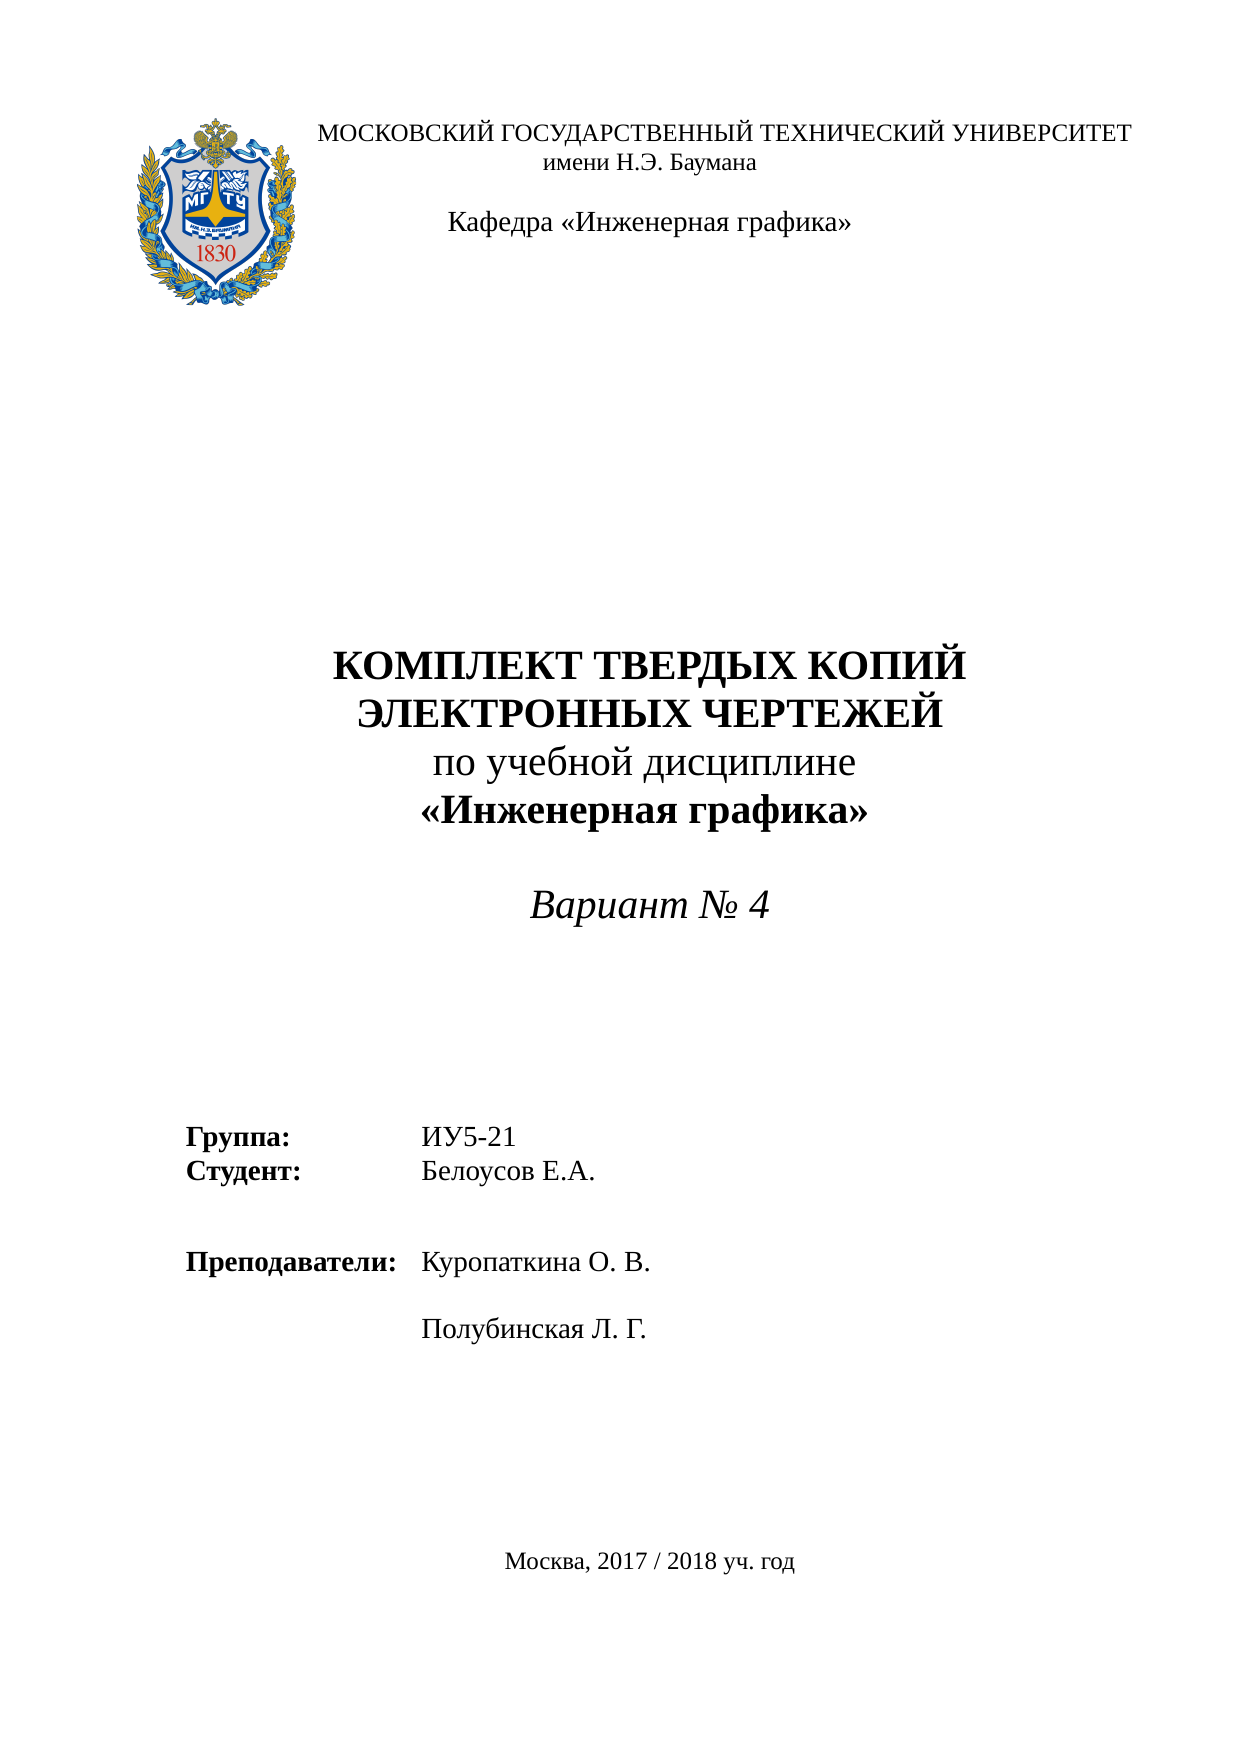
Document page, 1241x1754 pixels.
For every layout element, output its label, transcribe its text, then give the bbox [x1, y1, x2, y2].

text «Инженерная графика» [118, 784, 1181, 832]
table_cell Преподаватели: [174, 1244, 186, 1278]
text Москва, 2017 / 2018 уч. год [717, 1546, 1181, 1575]
table_cell [399, 1278, 410, 1311]
text Москва, 2017 / 2018 уч. год [647, 1546, 704, 1575]
text Москва, 2017 / 2018 уч. год [118, 1546, 635, 1575]
table_cell Белоусов Е.А. [410, 1153, 421, 1187]
table_cell Полубинская Л. Г. [1181, 1311, 1192, 1345]
table_header ИУ5-21 [410, 1120, 421, 1153]
table_cell [399, 1187, 410, 1244]
text [118, 147, 136, 176]
text по учебной дисциплине [118, 736, 1181, 784]
picture [136, 118, 297, 306]
table_cell [410, 1187, 421, 1244]
table_cell [1181, 1187, 1192, 1244]
table_cell Куропаткина О. В. [410, 1244, 421, 1278]
text [118, 204, 136, 238]
table_cell Студент: [174, 1153, 186, 1187]
table_cell [399, 1311, 410, 1345]
table_cell Студент: [399, 1153, 410, 1187]
table_cell Куропаткина О. В. [1181, 1244, 1192, 1278]
table_header Группа: [174, 1120, 186, 1153]
text имени Н.Э. Баумана [297, 147, 1181, 176]
table_header Группа: [399, 1120, 410, 1153]
table_cell [410, 1278, 421, 1311]
text КОМПЛЕКТ ТВЕРДЫХ КОПИЙ [118, 640, 1181, 688]
text МОСКОВСКИЙ ГОСУДАРСТВЕННЫЙ ТЕХНИЧЕСКИЙ УНИВЕРСИТЕТ [297, 118, 1181, 147]
text Кафедра «Инженерная графика» [297, 204, 1181, 238]
table_cell [174, 1278, 186, 1311]
table_cell [174, 1187, 186, 1244]
table_cell [174, 1311, 186, 1345]
table_cell [1181, 1278, 1192, 1311]
text Вариант № 4 [118, 880, 1181, 928]
table_cell Полубинская Л. Г. [410, 1311, 421, 1345]
table_cell Белоусов Е.А. [1181, 1153, 1192, 1187]
text ЭЛЕКТРОННЫХ ЧЕРТЕЖЕЙ [118, 688, 1181, 736]
table_header ИУ5-21 [1181, 1120, 1192, 1153]
